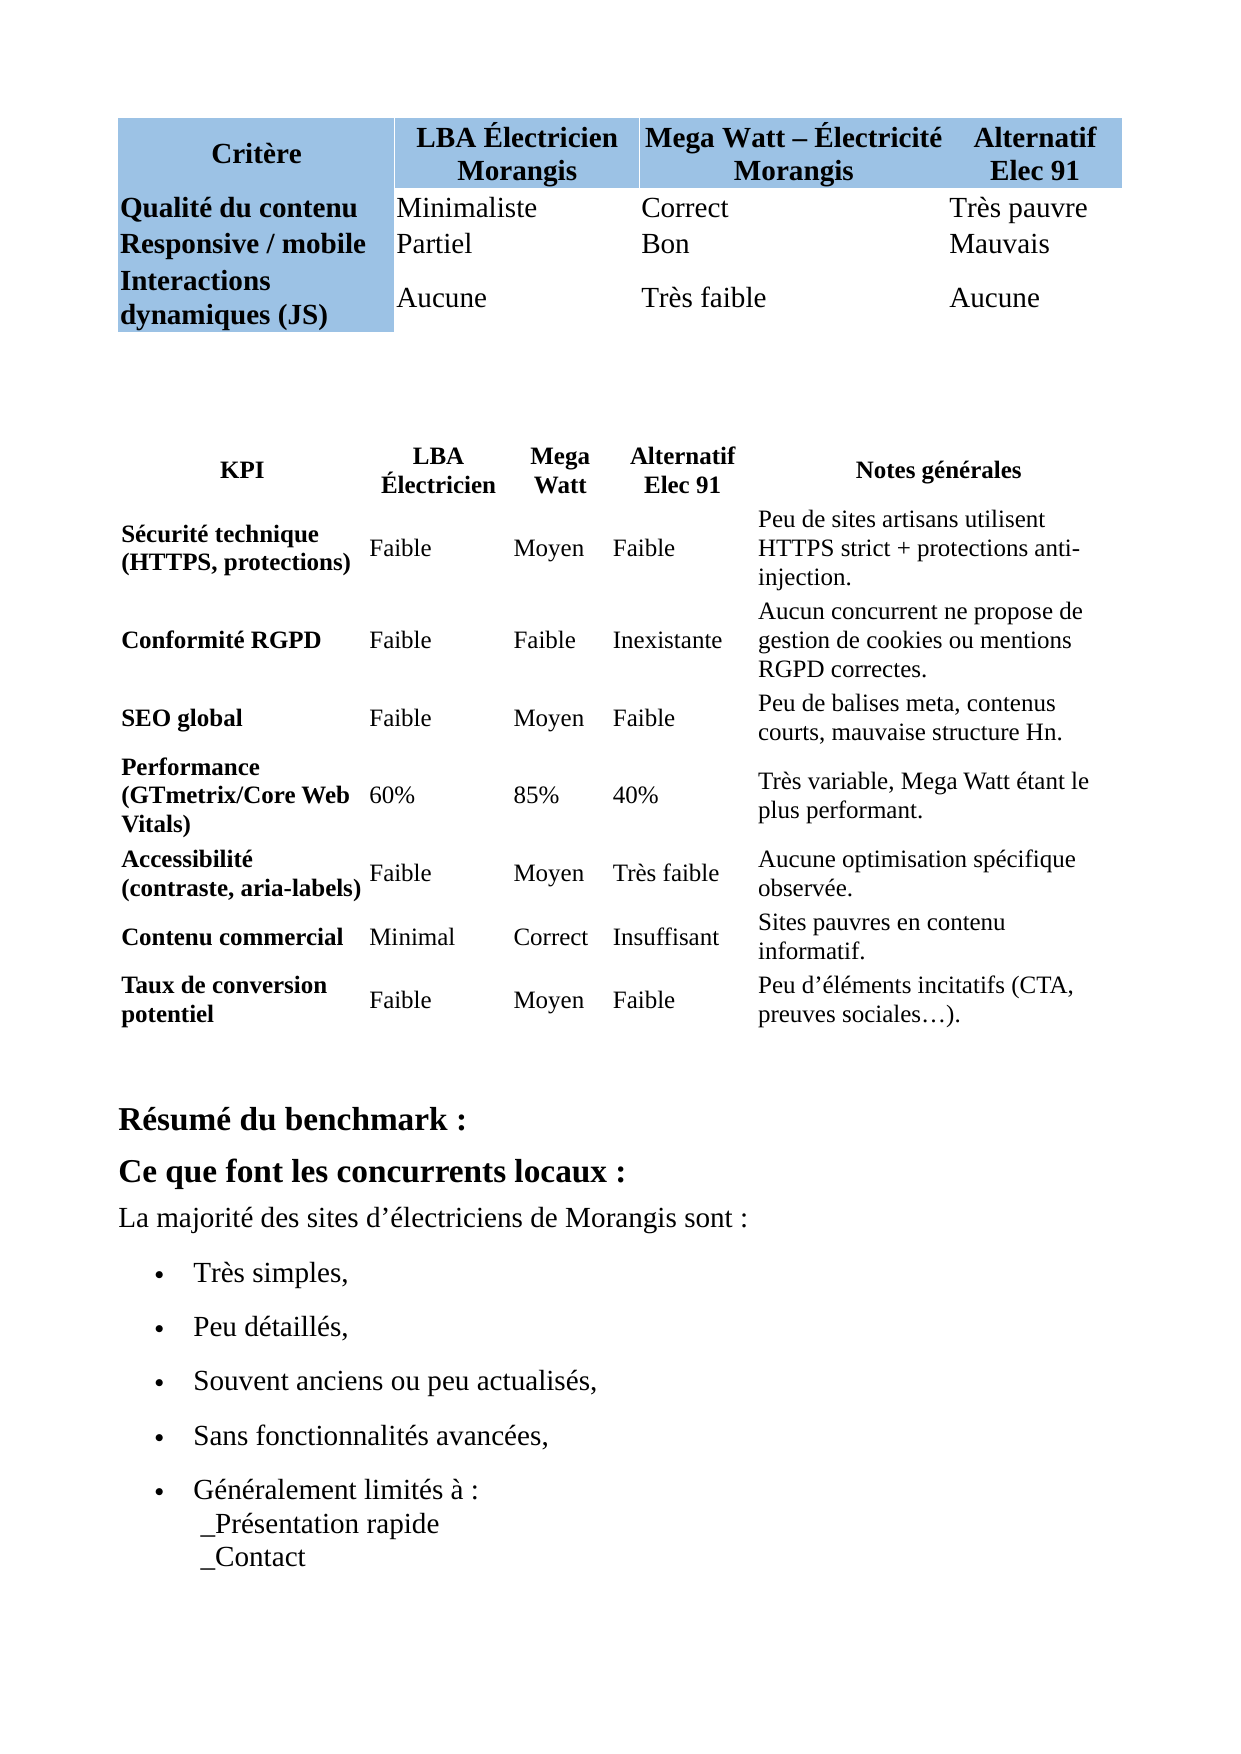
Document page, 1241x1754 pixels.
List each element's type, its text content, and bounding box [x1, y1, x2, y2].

table_cell Aucune [395, 262, 639, 332]
text La majorité des sites d’électriciens de Morangis sont : [118, 1200, 1122, 1234]
table_cell Accessibilité (contraste, aria-labels) [118, 841, 366, 904]
table_cell Très variable, Mega Watt étant le plus performant. [755, 749, 1122, 841]
table_cell Mauvais [948, 225, 1122, 262]
table_cell Faible [610, 686, 755, 749]
table_cell Minimal [366, 904, 510, 968]
table_header LBA Électricien Morangis [395, 118, 639, 188]
table_cell Faible [366, 686, 510, 749]
table_header Mega Watt [510, 438, 610, 501]
table_header Alternatif Elec 91 [948, 118, 1122, 188]
table_cell Faible [366, 501, 510, 593]
table_cell Conformité RGPD [118, 594, 366, 686]
table_cell Taux de conversion potentiel [118, 968, 366, 1031]
table_cell Très faible [640, 262, 948, 332]
table_cell Aucune optimisation spécifique observée. [755, 841, 1122, 904]
table_cell Aucune [948, 262, 1122, 332]
list Souvent anciens ou peu actualisés, [156, 1363, 1122, 1397]
table_cell Peu de balises meta, contenus courts, mauvaise structure Hn. [755, 686, 1122, 749]
table_cell Interactions dynamiques (JS) [118, 262, 394, 332]
table_header Notes générales [755, 438, 1122, 501]
list Sans fonctionnalités avancées, [156, 1418, 1122, 1451]
table_cell Faible [610, 501, 755, 593]
table_cell 85% [510, 749, 610, 841]
table_header KPI [118, 438, 366, 501]
table_cell Sites pauvres en contenu informatif. [755, 904, 1122, 968]
table_cell Correct [510, 904, 610, 968]
list Très simples, [156, 1255, 1122, 1288]
table_cell Peu d’éléments incitatifs (CTA, preuves sociales…). [755, 968, 1122, 1031]
table_header LBA Électricien [366, 438, 510, 501]
list Peu détaillés, [156, 1309, 1122, 1343]
table_cell 60% [366, 749, 510, 841]
table_cell Bon [640, 225, 948, 262]
table_header Mega Watt – Électricité Morangis [640, 118, 948, 188]
list Généralement limités à : _Présentation rapide _Contact [156, 1472, 1122, 1573]
table_cell Faible [610, 968, 755, 1031]
table_cell Aucun concurrent ne propose de gestion de cookies ou mentions RGPD correctes. [755, 594, 1122, 686]
table_cell Faible [366, 594, 510, 686]
table_cell Moyen [510, 686, 610, 749]
table_cell Faible [510, 594, 610, 686]
table_cell Peu de sites artisans utilisent HTTPS strict + protections anti-injection. [755, 501, 1122, 593]
table_cell Partiel [395, 225, 639, 262]
table_cell Contenu commercial [118, 904, 366, 968]
table_cell Très pauvre [948, 188, 1122, 225]
table_cell Performance (GTmetrix/Core Web Vitals) [118, 749, 366, 841]
table_cell Responsive / mobile [118, 225, 394, 262]
table_cell Moyen [510, 841, 610, 904]
subtitle Ce que font les concurrents locaux : [118, 1152, 1122, 1190]
table_cell Insuffisant [610, 904, 755, 968]
table_header Alternatif Elec 91 [610, 438, 755, 501]
table_cell Sécurité technique (HTTPS, protections) [118, 501, 366, 593]
table_cell Faible [366, 841, 510, 904]
table_cell Faible [366, 968, 510, 1031]
table_cell SEO global [118, 686, 366, 749]
table_cell Inexistante [610, 594, 755, 686]
table_cell Correct [640, 188, 948, 225]
table_cell Moyen [510, 501, 610, 593]
table_header Critère [118, 118, 394, 188]
table_cell Très faible [610, 841, 755, 904]
table_cell 40% [610, 749, 755, 841]
table_cell Minimaliste [395, 188, 639, 225]
table_cell Moyen [510, 968, 610, 1031]
table_cell Qualité du contenu [118, 188, 394, 225]
subtitle Résumé du benchmark : [118, 1099, 1122, 1137]
